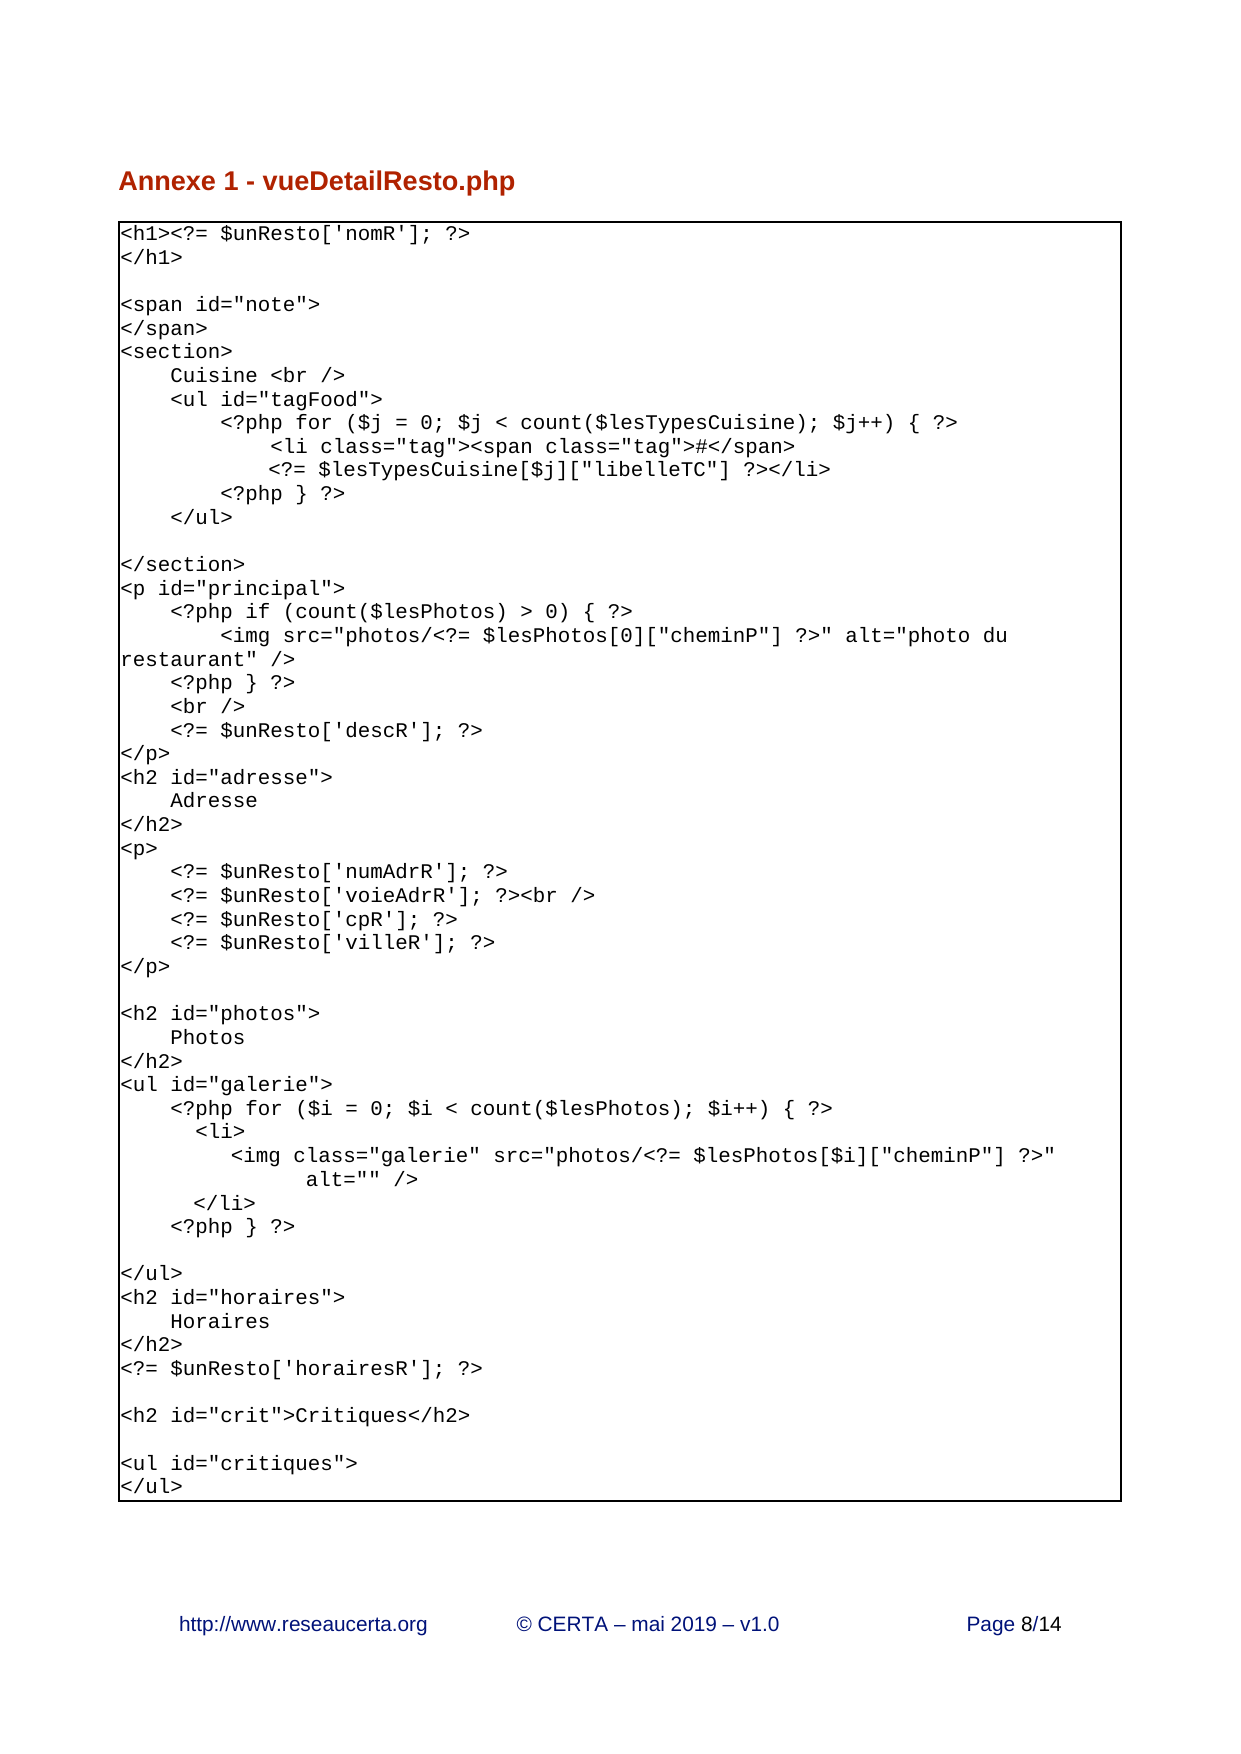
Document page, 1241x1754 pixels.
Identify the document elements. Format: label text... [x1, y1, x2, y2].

text </h2> [120, 1048, 1120, 1072]
text </p> [120, 741, 1120, 765]
text <li class="tag"><span class="tag">#</span> [120, 434, 1120, 457]
text <?php for ($i = 0; $i < count($lesPhotos); $i++) { ?> [120, 1096, 1120, 1119]
text Annexe 1 - vueDetailResto.php [118, 165, 1122, 196]
text <li> [120, 1119, 1120, 1143]
text <section> [120, 339, 1120, 363]
text <p id="principal"> [120, 576, 1120, 599]
text <h2 id="horaires"> [120, 1285, 1120, 1309]
text <img src="photos/<?= $lesPhotos[0]["cheminP"] ?>" alt="photo du restaurant" /> [120, 623, 1120, 670]
text <?php } ?> [120, 670, 1120, 694]
text <?= $unResto['villeR']; ?> [120, 930, 1120, 954]
text </h2> [120, 1332, 1120, 1356]
text <br /> [120, 694, 1120, 717]
text </span> [120, 316, 1120, 339]
text <img class="galerie" src="photos/<?= $lesPhotos[$i]["cheminP"] ?>" alt="" /> [120, 1143, 1120, 1190]
text </h1> [120, 244, 1120, 270]
text <h2 id="photos"> [120, 1001, 1120, 1025]
text </h2> [120, 812, 1120, 836]
text <?= $unResto['descR']; ?> [120, 717, 1120, 741]
text <h2 id="crit">Critiques</h2> [120, 1403, 1120, 1429]
text <ul id="tagFood"> [120, 386, 1120, 410]
text <?= $unResto['numAdrR']; ?> [120, 859, 1120, 883]
text <?php for ($j = 0; $j < count($lesTypesCuisine); $j++) { ?> [120, 410, 1120, 434]
text <h2 id="adresse"> [120, 765, 1120, 788]
text Cuisine <br /> [120, 363, 1120, 386]
text Photos [120, 1025, 1120, 1048]
text <?php } ?> [120, 1214, 1120, 1240]
text <?= $unResto['voieAdrR']; ?><br /> [120, 883, 1120, 907]
text </li> [120, 1190, 1120, 1214]
text Horaires [120, 1309, 1120, 1332]
text <?php if (count($lesPhotos) > 0) { ?> [120, 599, 1120, 623]
text <?= $lesTypesCuisine[$j]["libelleTC"] ?></li> [120, 457, 1120, 481]
text <span id="note"> [120, 292, 1120, 316]
text <p> [120, 836, 1120, 859]
text <h1><?= $unResto['nomR']; ?> [120, 223, 1120, 244]
text <?= $unResto['cpR']; ?> [120, 907, 1120, 930]
text </ul> [120, 1261, 1120, 1285]
text </ul> [120, 505, 1120, 530]
text <?= $unResto['horairesR']; ?> [120, 1356, 1120, 1382]
text <?php } ?> [120, 481, 1120, 505]
text </ul> [120, 1474, 1120, 1500]
text <ul id="galerie"> [120, 1072, 1120, 1096]
text </p> [120, 954, 1120, 980]
text <ul id="critiques"> [120, 1451, 1120, 1474]
text </section> [120, 552, 1120, 576]
text Adresse [120, 788, 1120, 812]
